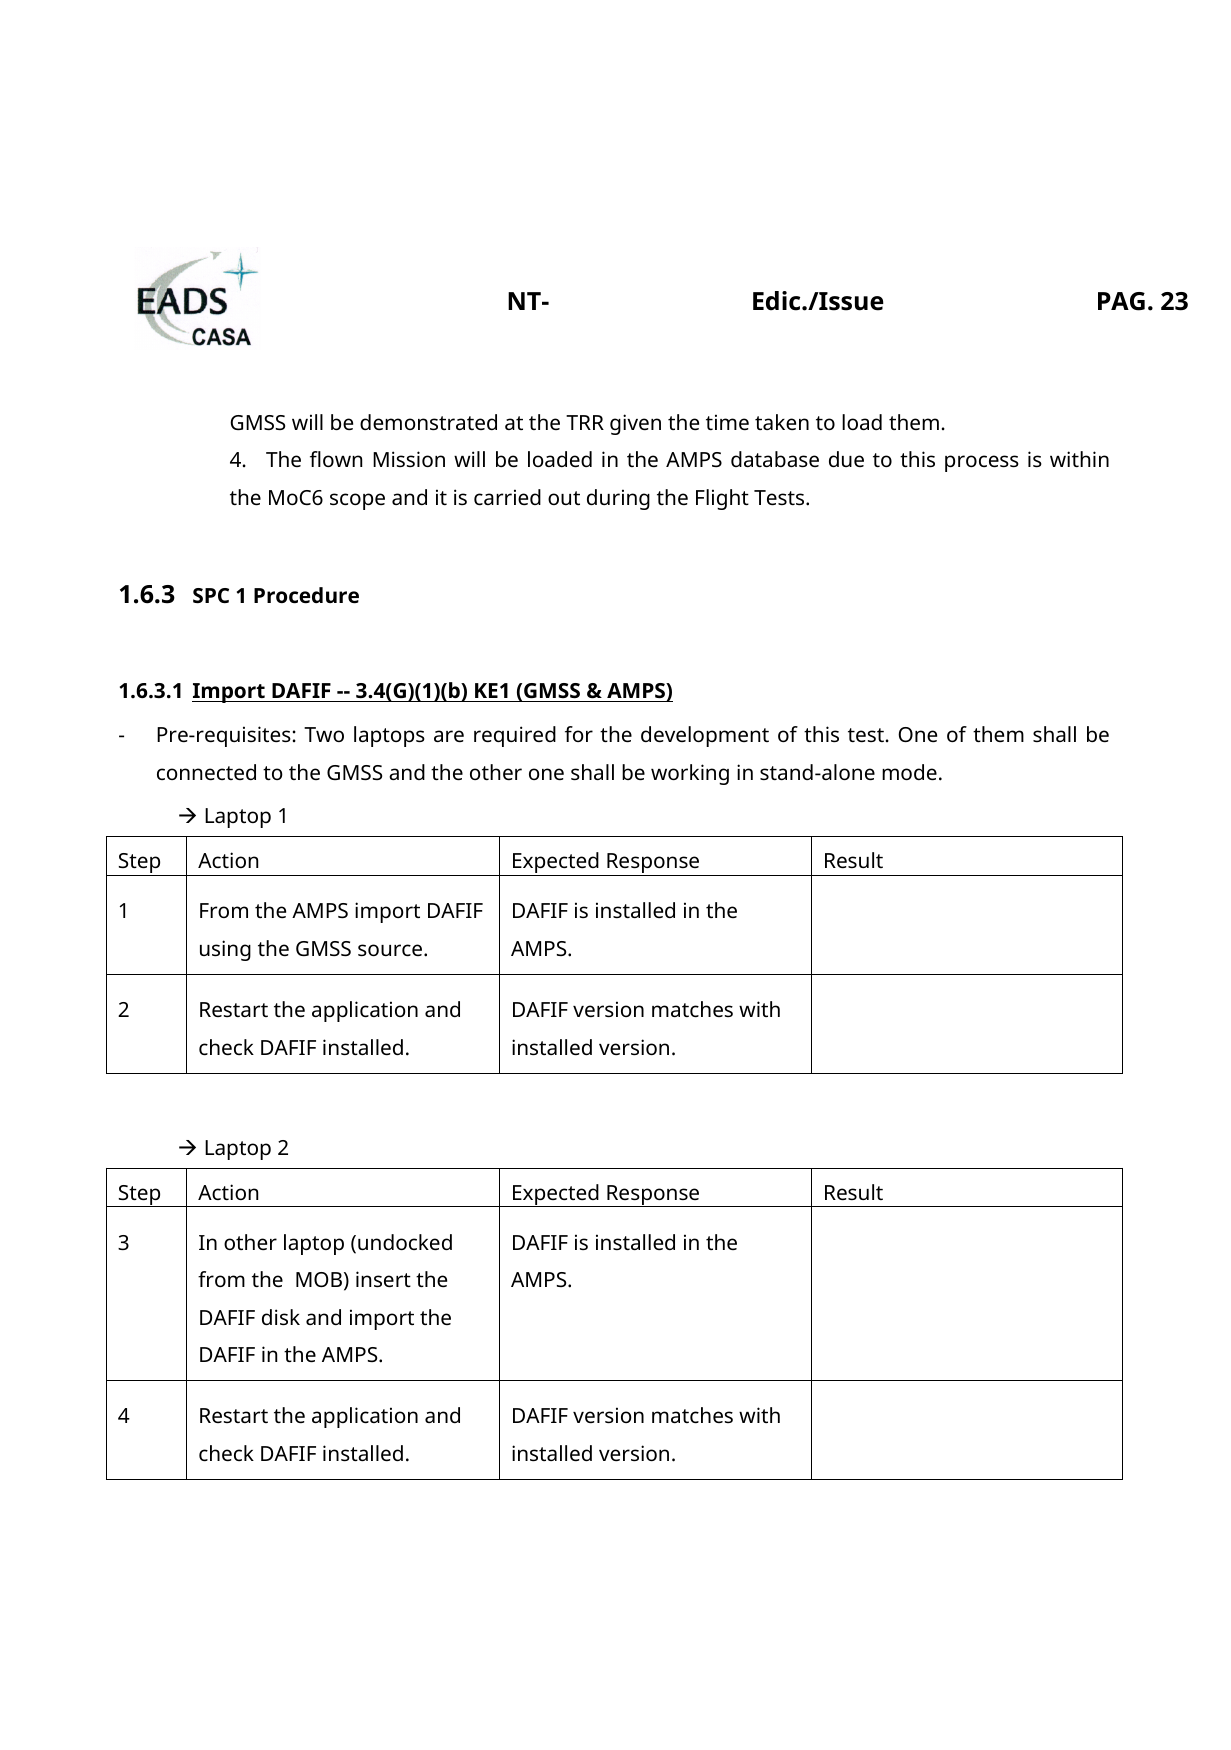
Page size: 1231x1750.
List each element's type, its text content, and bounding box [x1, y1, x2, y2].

list The flown Mission will be loaded in the AMPS database due to this process is within the MoC6 scope and it is carried out during the Flight Tests. [229, 436, 1112, 511]
table_header Action [187, 837, 499, 875]
table_cell [812, 1207, 1122, 1380]
table_cell DAFIF version matches with installed version. [500, 975, 811, 1073]
table_cell [812, 975, 1122, 1073]
list Pre-requisites: Two laptops are required for the development of this test. One of them shall be connected to the GMSS and the other one shall be working in stand-alone mode. [118, 711, 1112, 786]
subtitle SPC 1 Procedure [118, 574, 1083, 611]
subtitle Import DAFIF -- 3.4(G)(1)(b) KE1 (GMSS & AMPS) [118, 667, 1083, 705]
table_cell 3 [107, 1207, 186, 1380]
table_cell DAFIF is installed in the AMPS. [500, 876, 811, 974]
table_cell DAFIF version matches with installed version. [500, 1381, 811, 1479]
table_cell 2 [107, 975, 186, 1073]
table_header Result [812, 837, 1122, 875]
table_cell 1 [107, 876, 186, 974]
table_cell [812, 876, 1122, 974]
table_header Action [187, 1169, 499, 1206]
table_cell 4 [107, 1381, 186, 1479]
table_cell From the AMPS import DAFIF using the GMSS source. [187, 876, 499, 974]
picture [134, 247, 261, 350]
list GMSS will be demonstrated at the TRR given the time taken to load them. [229, 399, 1112, 436]
table_cell Restart the application and check DAFIF installed. [187, 975, 499, 1073]
table_header Expected Response [500, 837, 811, 875]
table_cell In other laptop (undocked from the MOB) insert the DAFIF disk and import the DAFIF in the AMPS. [187, 1207, 499, 1380]
table_header Expected Response [500, 1169, 811, 1206]
table_header Step [107, 837, 186, 875]
table_cell Restart the application and check DAFIF installed. [187, 1381, 499, 1479]
table_cell DAFIF is installed in the AMPS. [500, 1207, 811, 1380]
text  Laptop 2 [177, 1124, 1083, 1161]
text  Laptop 1 [177, 792, 1083, 830]
table_header Step [107, 1169, 186, 1206]
table_header Result [812, 1169, 1122, 1206]
table_cell [812, 1381, 1122, 1479]
